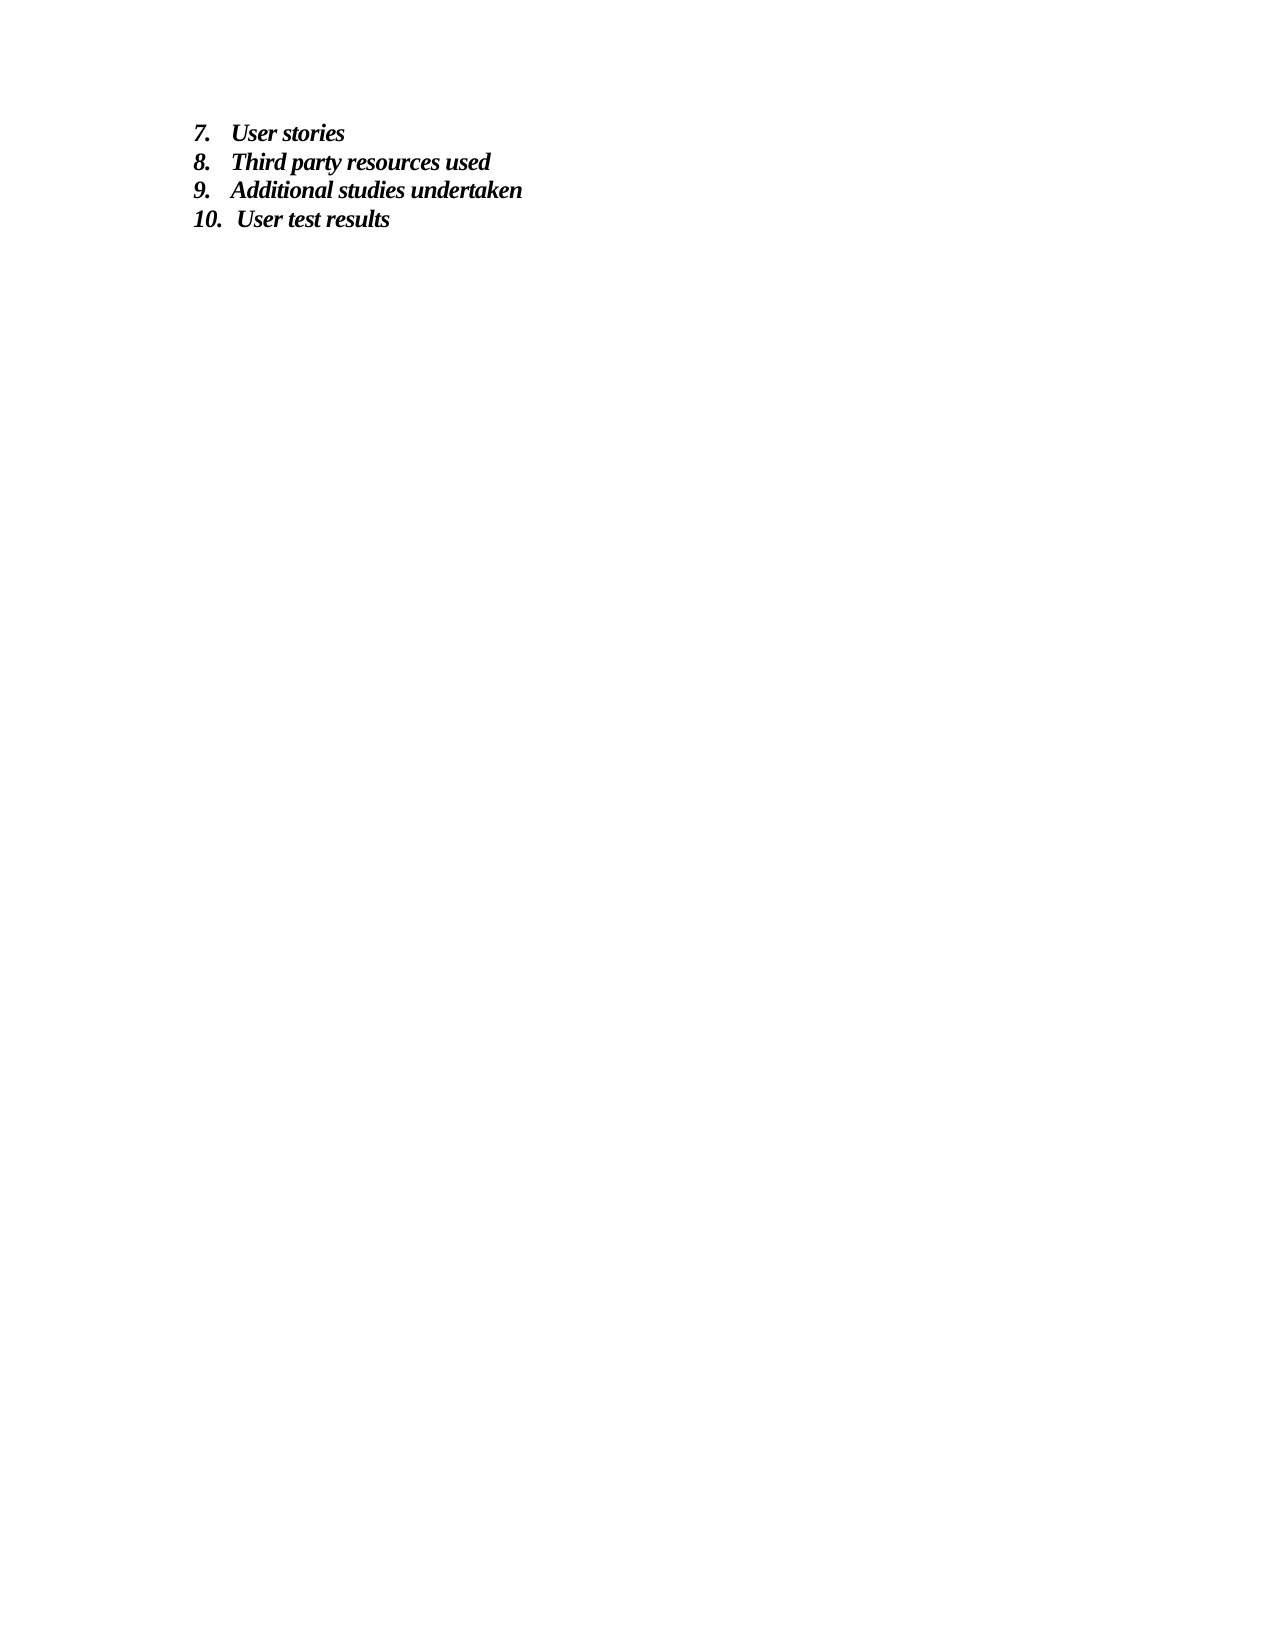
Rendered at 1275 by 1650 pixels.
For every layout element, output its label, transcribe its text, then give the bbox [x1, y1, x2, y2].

list User test results [193, 204, 1157, 233]
list Additional studies undertaken [193, 176, 1157, 204]
list User stories [193, 118, 1157, 147]
list Third party resources used [193, 147, 1157, 176]
